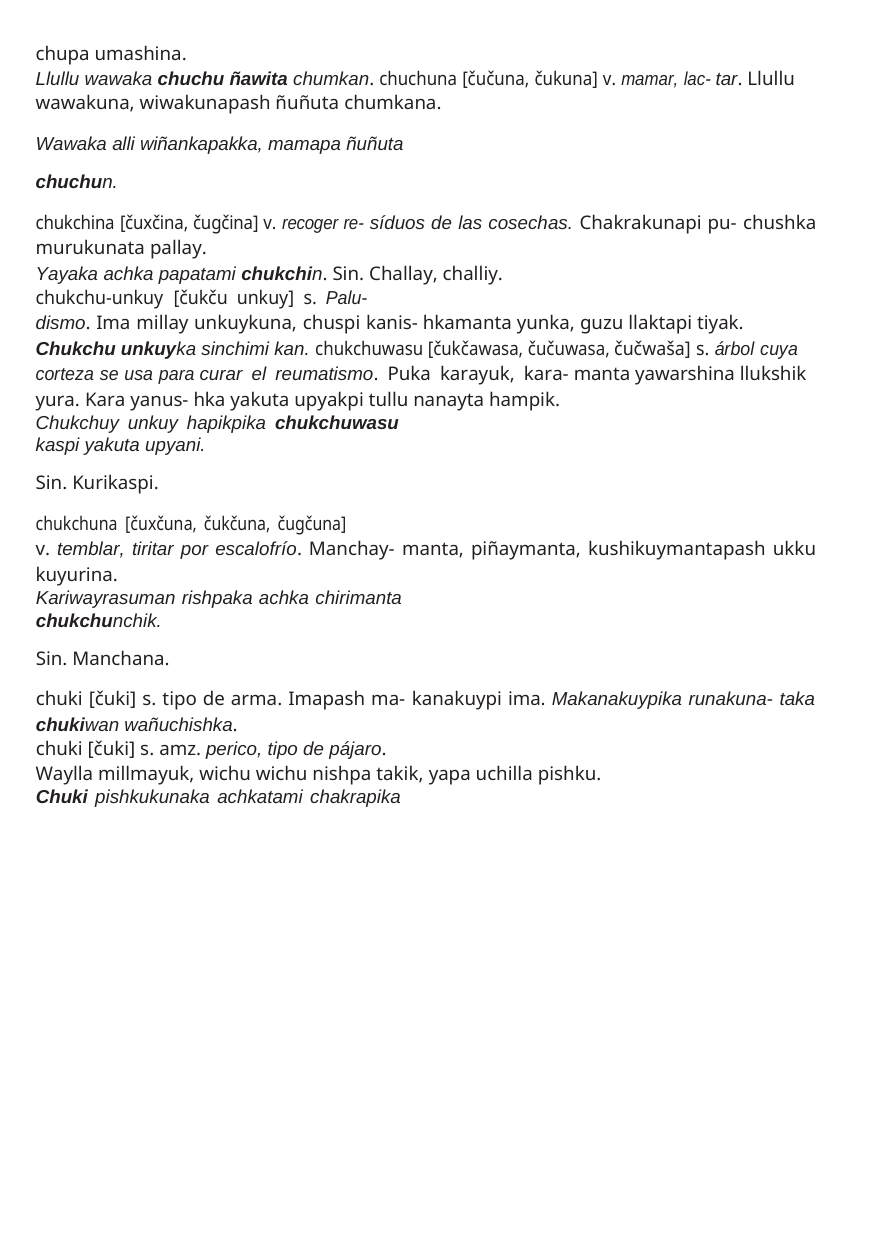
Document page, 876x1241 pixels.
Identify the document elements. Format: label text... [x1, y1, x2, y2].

text Yayaka achka papatami chukchin. Sin. Challay, challiy. [35, 260, 767, 286]
text chukchunchik. [36, 609, 856, 631]
text Chukchuy unkuy hapikpika chukchuwasu [35, 412, 856, 433]
text Chukchu unkuyka sinchimi kan. chukchuwasu [čukčawasa, čučuwasa, čučwaša] s. árbol cuya corteza se usa para curar el reumatismo. Puka karayuk, kara- manta yawarshina llukshik yura. Kara yanus- hka yakuta upyakpi tullu nanayta hampik. [35, 335, 818, 412]
text chukchina [čuxčina, čugčina] v. recoger re- síduos de las cosechas. Chakrakunapi pu- chushka murukunata pallay. [35, 209, 816, 260]
text Kariwayrasuman rishpaka achka chirimanta [36, 587, 856, 609]
text chuki [čuki] s. amz. perico, tipo de pájaro. [36, 737, 856, 760]
text kaspi yakuta upyani. [35, 434, 856, 455]
text Waylla millmayuk, wichu wichu nishpa takik, yapa uchilla pishku. [35, 760, 816, 786]
text Sin. Manchana. [36, 648, 856, 669]
text Chuki pishkukunaka achkatami chakrapika [36, 786, 856, 807]
text chukchu-unkuy [čukču unkuy] s. Palu- [35, 286, 856, 309]
text chuchun. [35, 172, 856, 192]
text chupa umashina. [35, 44, 856, 65]
text chuki [čuki] s. tipo de arma. Imapash ma- kanakuypi ima. Makanakuypika runakuna- taka chukiwan wañuchishka. [36, 686, 816, 737]
text Sin. Kurikaspi. [35, 473, 856, 493]
text chukchuna [čuxčuna, čukčuna, čugčuna] [35, 510, 856, 535]
text Wawaka alli wiñankapakka, mamapa ñuñuta [35, 133, 856, 154]
text v. temblar, tiritar por escalofrío. Manchay- manta, piñaymanta, kushikuymantapash ukku kuyurina. [35, 535, 816, 587]
text dismo. Ima millay unkuykuna, chuspi kanis- hkamanta yunka, guzu llaktapi tiyak. [35, 309, 818, 334]
text Llullu wawaka chuchu ñawita chumkan. chuchuna [čučuna, čukuna] v. mamar, lac- tar. Llullu wawakuna, wiwakunapash ñuñuta chumkana. [35, 66, 817, 115]
